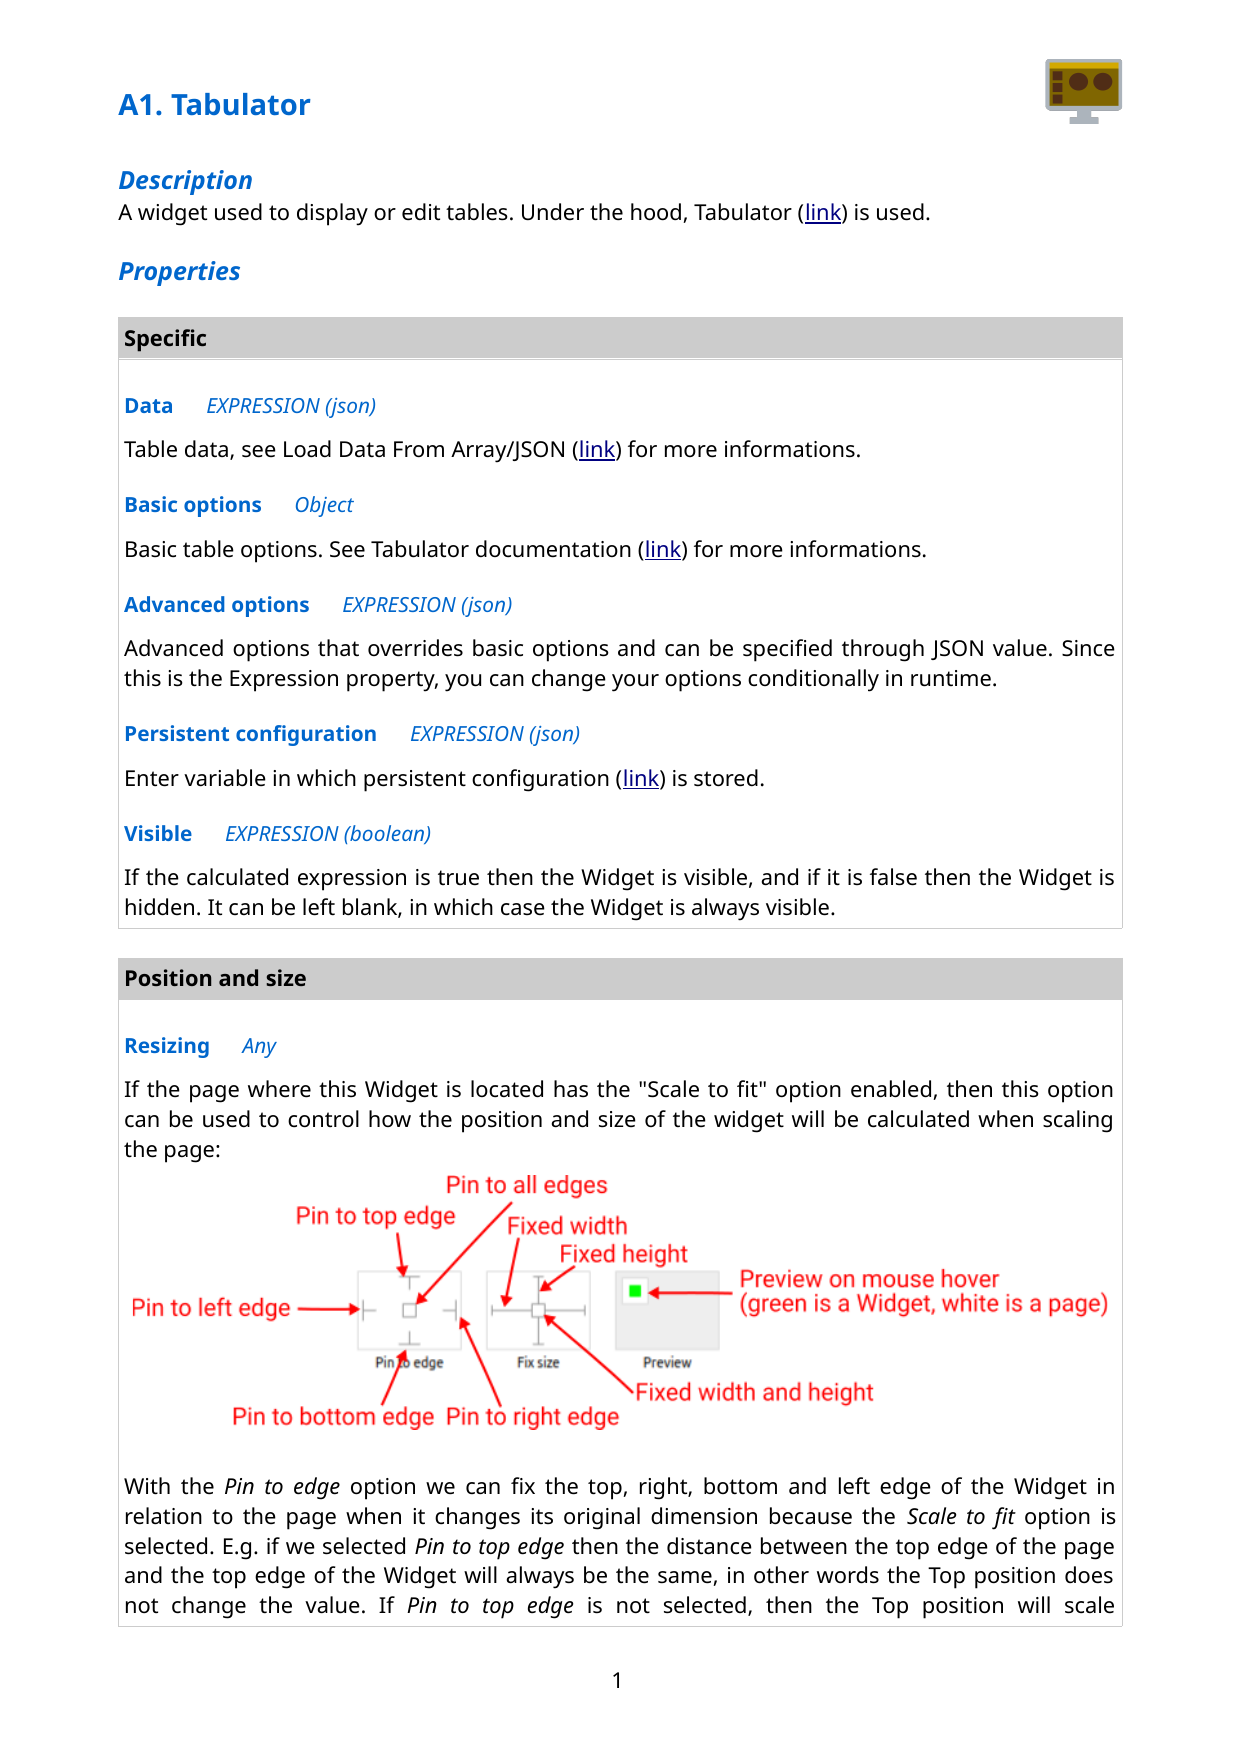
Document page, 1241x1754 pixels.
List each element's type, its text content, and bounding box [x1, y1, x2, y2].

table_header Specific [119, 318, 1122, 358]
subtitle Description [118, 163, 1122, 197]
picture [1045, 59, 1123, 124]
table_cell Data EXPRESSION (json) Table data, see Load Data From Array/JSON (link) for more informations. Basic options Object Basic table options. See Tabulator documentation (link) for more informations. Advanced options EXPRESSION (json) Advanced options that overrides basic options and can be specified through JSON value. Since this is the Expression property, you can change your options conditionally in runtime. Persistent configuration EXPRESSION (json) Enter variable in which persistent configuration (link) is stored. Visible EXPRESSION (boolean) If the calculated expression is true then the Widget is visible, and if it is false then the Widget is hidden. It can be left blank, in which case the Widget is always visible. [119, 360, 1122, 927]
table_cell With the Pin to edge option we can fix the top, right, bottom and left edge of the Widget in relation to the page when it changes its original dimension because the Scale to fit option is selected. E.g. if we selected Pin to top edge then the distance between the top edge of the page and the top edge of the Widget will always be the same, in other words the Top position does not change the value. If Pin to top edge is not selected, then the Top position will scale [119, 1430, 1122, 1626]
subtitle Properties [118, 253, 1122, 287]
subtitle Tabulator [118, 84, 1045, 124]
table_header Position and size [119, 959, 1122, 999]
text A widget used to display or edit tables. Under the hood, Tabulator (link) is used. [118, 197, 1122, 227]
picture [132, 1175, 1108, 1430]
table_cell Resizing Any If the page where this Widget is located has the "Scale to fit" option enabled, then this option can be used to control how the position and size of the widget will be calculated when scaling the page: [119, 1000, 1122, 1429]
